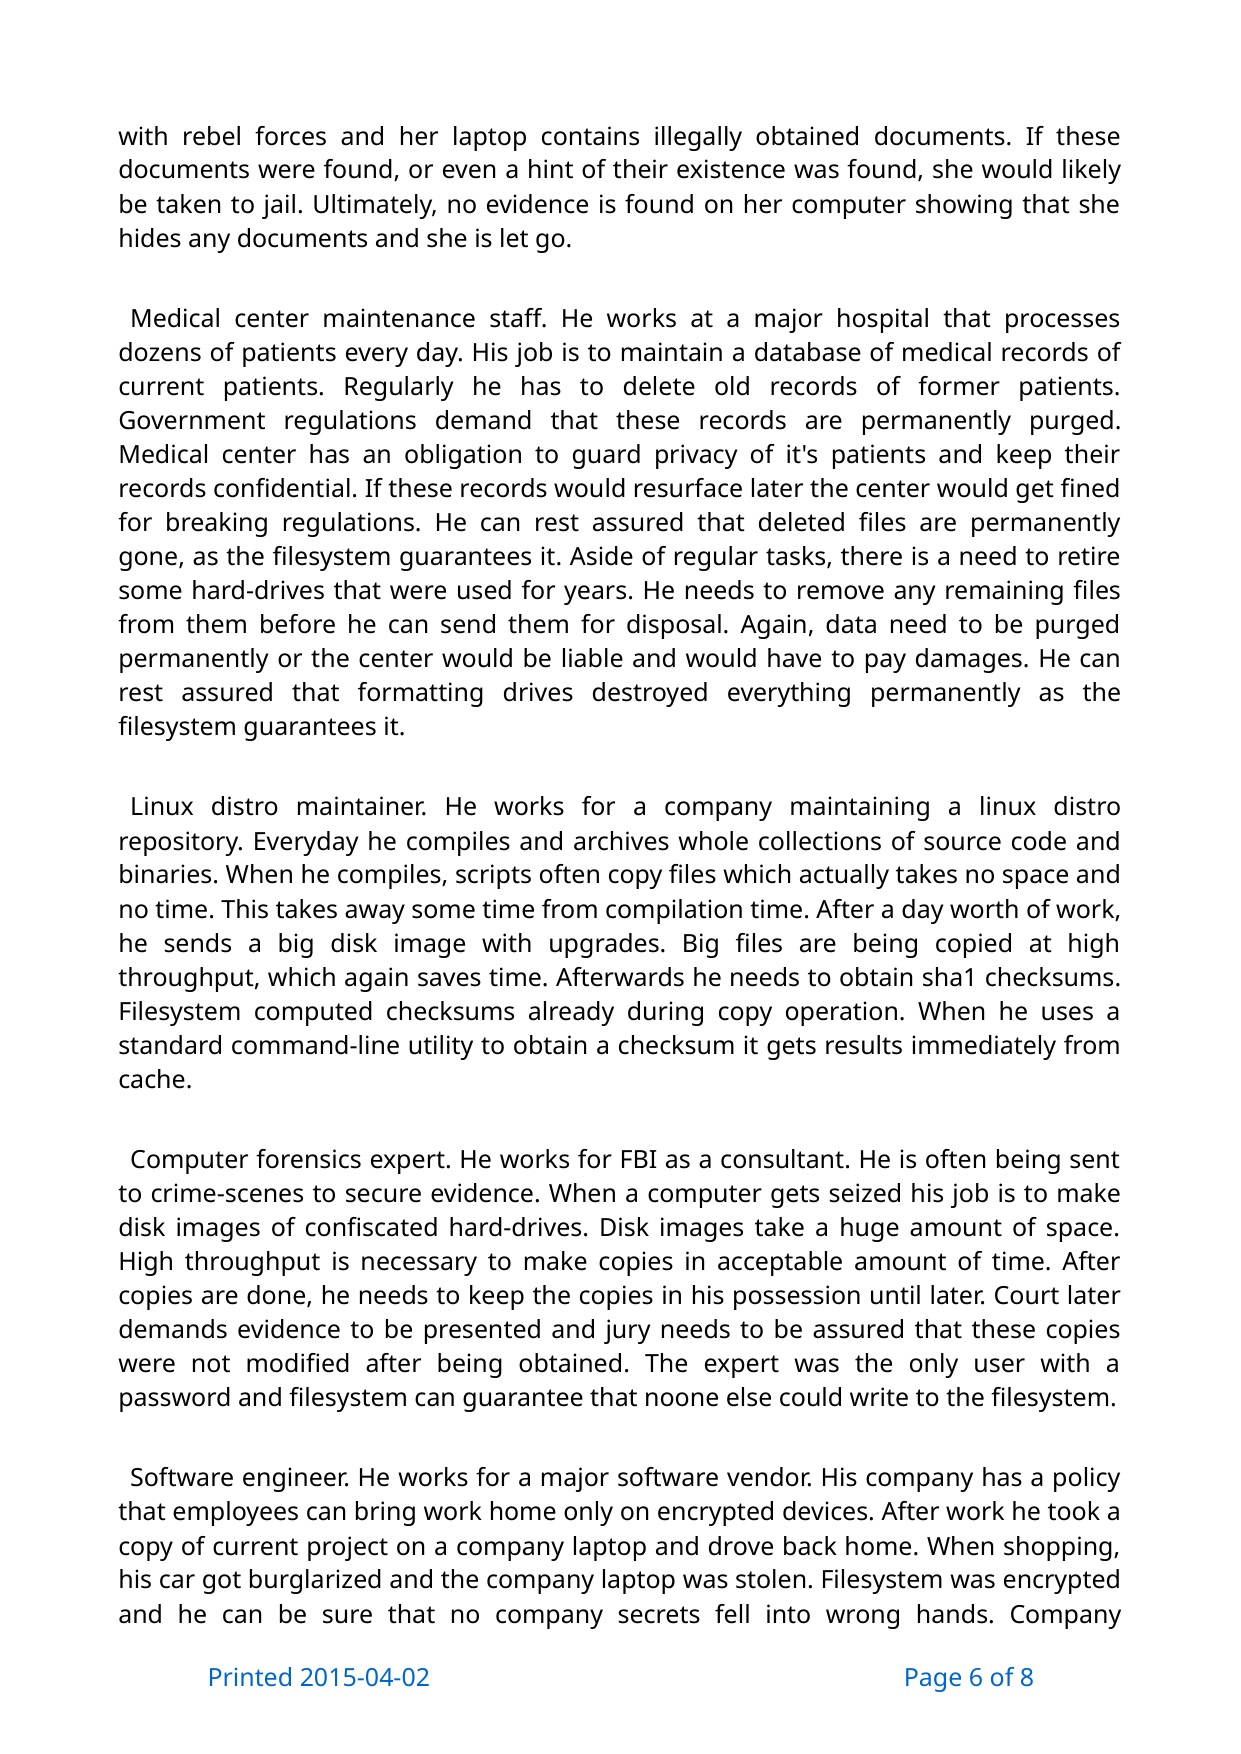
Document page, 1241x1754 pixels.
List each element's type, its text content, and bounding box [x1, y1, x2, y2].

text Computer forensics expert. He works for FBI as a consultant. He is often being sent to crime-scenes to secure evidence. When a computer gets seized his job is to make disk images of confiscated hard-drives. Disk images take a huge amount of space. High throughput is necessary to make copies in acceptable amount of time. After copies are done, he needs to keep the copies in his possession until later. Court later demands evidence to be presented and jury needs to be assured that these copies were not modified after being obtained. The expert was the only user with a password and filesystem can guarantee that noone else could write to the filesystem. [118, 1142, 1122, 1414]
text Medical center maintenance staff. He works at a major hospital that processes dozens of patients every day. His job is to maintain a database of medical records of current patients. Regularly he has to delete old records of former patients. Government regulations demand that these records are permanently purged. Medical center has an obligation to guard privacy of it's patients and keep their records confidential. If these records would resurface later the center would get fined for breaking regulations. He can rest assured that deleted files are permanently gone, as the filesystem guarantees it. Aside of regular tasks, there is a need to retire some hard-drives that were used for years. He needs to remove any remaining files from them before he can send them for disposal. Again, data need to be purged permanently or the center would be liable and would have to pay damages. He can rest assured that formatting drives destroyed everything permanently as the filesystem guarantees it. [118, 300, 1122, 743]
text with rebel forces and her laptop contains illegally obtained documents. If these documents were found, or even a hint of their existence was found, she would likely be taken to jail. Ultimately, no evidence is found on her computer showing that she hides any documents and she is let go. [118, 118, 1122, 254]
text Linux distro maintainer. He works for a company maintaining a linux distro repository. Everyday he compiles and archives whole collections of source code and binaries. When he compiles, scripts often copy files which actually takes no space and no time. This takes away some time from compilation time. After a day worth of work, he sends a big disk image with upgrades. Big files are being copied at high throughput, which again saves time. Afterwards he needs to obtain sha1 checksums. Filesystem computed checksums already during copy operation. When he uses a standard command-line utility to obtain a checksum it gets results immediately from cache. [118, 789, 1122, 1096]
text Software engineer. He works for a major software vendor. His company has a policy that employees can bring work home only on encrypted devices. After work he took a copy of current project on a company laptop and drove back home. When shopping, his car got burglarized and the company laptop was stolen. Filesystem was encrypted and he can be sure that no company secrets fell into wrong hands. Company [118, 1460, 1122, 1630]
